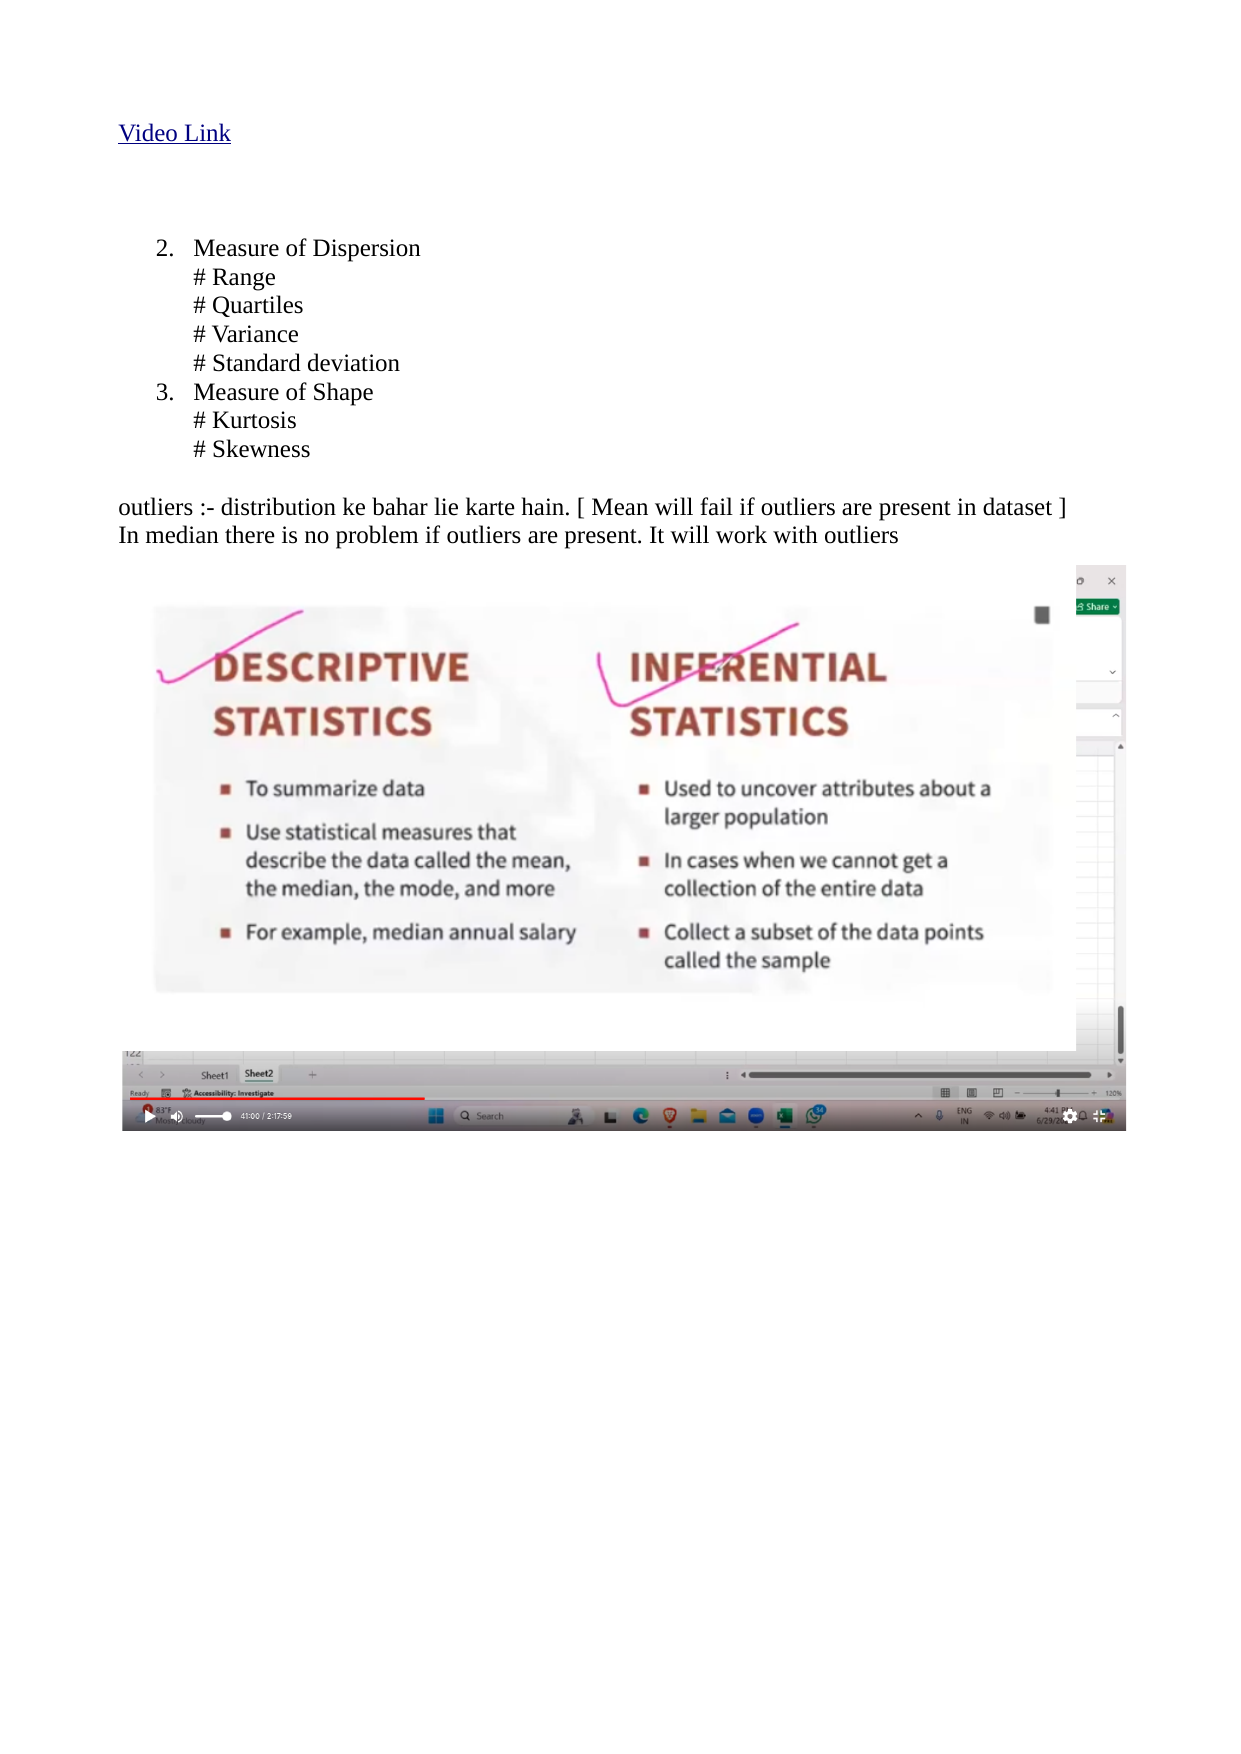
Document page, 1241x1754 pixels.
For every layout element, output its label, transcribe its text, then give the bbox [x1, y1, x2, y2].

list # Skewness [156, 434, 1122, 463]
text In median there is no problem if outliers are present. It will work with outliers [118, 521, 1122, 549]
list Measure of Shape [156, 377, 1122, 406]
list # Variance [156, 319, 1122, 348]
picture [109, 563, 1127, 1131]
list Measure of Dispersion [156, 233, 1122, 262]
text outliers :- distribution ke bahar lie karte hain. [ Mean will fail if outliers are present in dataset ] [118, 492, 1122, 521]
list # Standard deviation [156, 348, 1122, 377]
text Video Link [118, 118, 1122, 147]
list # Quartiles [156, 291, 1122, 319]
list # Kurtosis [156, 406, 1122, 434]
list # Range [156, 262, 1122, 291]
